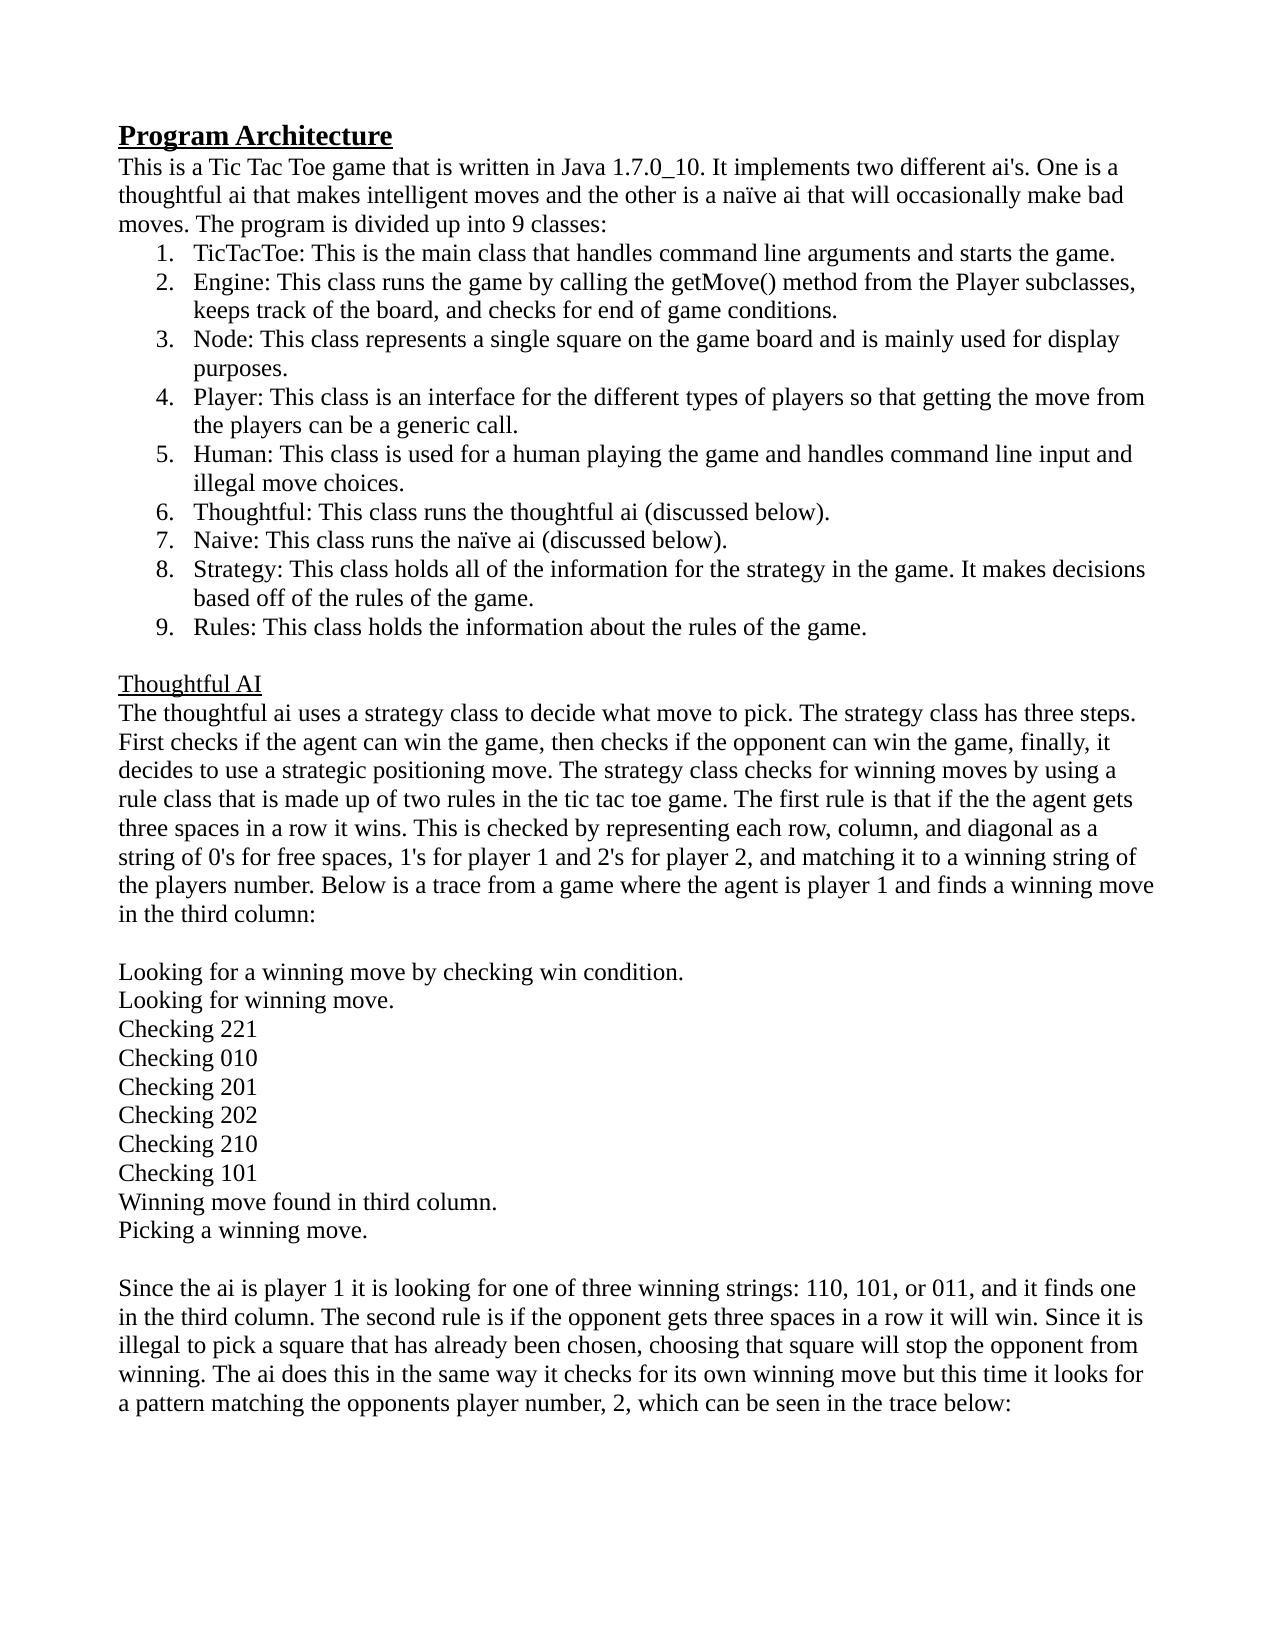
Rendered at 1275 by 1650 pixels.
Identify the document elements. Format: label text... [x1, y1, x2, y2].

text This is a Tic Tac Toe game that is written in Java 1.7.0_10. It implements two different ai's. One is a thoughtful ai that makes intelligent moves and the other is a naïve ai that will occasionally make bad moves. The program is divided up into 9 classes: [118, 152, 1157, 238]
list Engine: This class runs the game by calling the getMove() method from the Player subclasses, keeps track of the board, and checks for end of game conditions. [156, 267, 1157, 324]
text Thoughtful AI [118, 669, 1157, 698]
list Rules: This class holds the information about the rules of the game. [156, 612, 1157, 640]
text Picking a winning move. [118, 1215, 1157, 1244]
list Node: This class represents a single square on the game board and is mainly used for display purposes. [156, 324, 1157, 382]
list Naive: This class runs the naïve ai (discussed below). [156, 525, 1157, 554]
list Player: This class is an interface for the different types of players so that getting the move from the players can be a generic call. [156, 382, 1157, 439]
list TicTacToe: This is the main class that handles command line arguments and starts the game. [156, 238, 1157, 267]
list Strategy: This class holds all of the information for the strategy in the game. It makes decisions based off of the rules of the game. [156, 554, 1157, 612]
list Human: This class is used for a human playing the game and handles command line input and illegal move choices. [156, 439, 1157, 497]
text Program Architecture [118, 118, 1157, 152]
text The thoughtful ai uses a strategy class to decide what move to pick. The strategy class has three steps. First checks if the agent can win the game, then checks if the opponent can win the game, finally, it decides to use a strategic positioning move. The strategy class checks for winning moves by using a rule class that is made up of two rules in the tic tac toe game. The first rule is that if the the agent gets three spaces in a row it wins. This is checked by representing each row, column, and diagonal as a string of 0's for free spaces, 1's for player 1 and 2's for player 2, and matching it to a winning string of the players number. Below is a trace from a game where the agent is player 1 and finds a winning move in the third column: [118, 698, 1157, 928]
text Looking for winning move. Checking 221 Checking 010 Checking 201 Checking 202 Checking 210 Checking 101 Winning move found in third column. [118, 985, 1157, 1215]
list Thoughtful: This class runs the thoughtful ai (discussed below). [156, 497, 1157, 525]
text Looking for a winning move by checking win condition. [118, 957, 1157, 985]
text Since the ai is player 1 it is looking for one of three winning strings: 110, 101, or 011, and it finds one in the third column. The second rule is if the opponent gets three spaces in a row it will win. Since it is illegal to pick a square that has already been chosen, choosing that square will stop the opponent from winning. The ai does this in the same way it checks for its own winning move but this time it looks for a pattern matching the opponents player number, 2, which can be seen in the trace below: [118, 1273, 1157, 1417]
